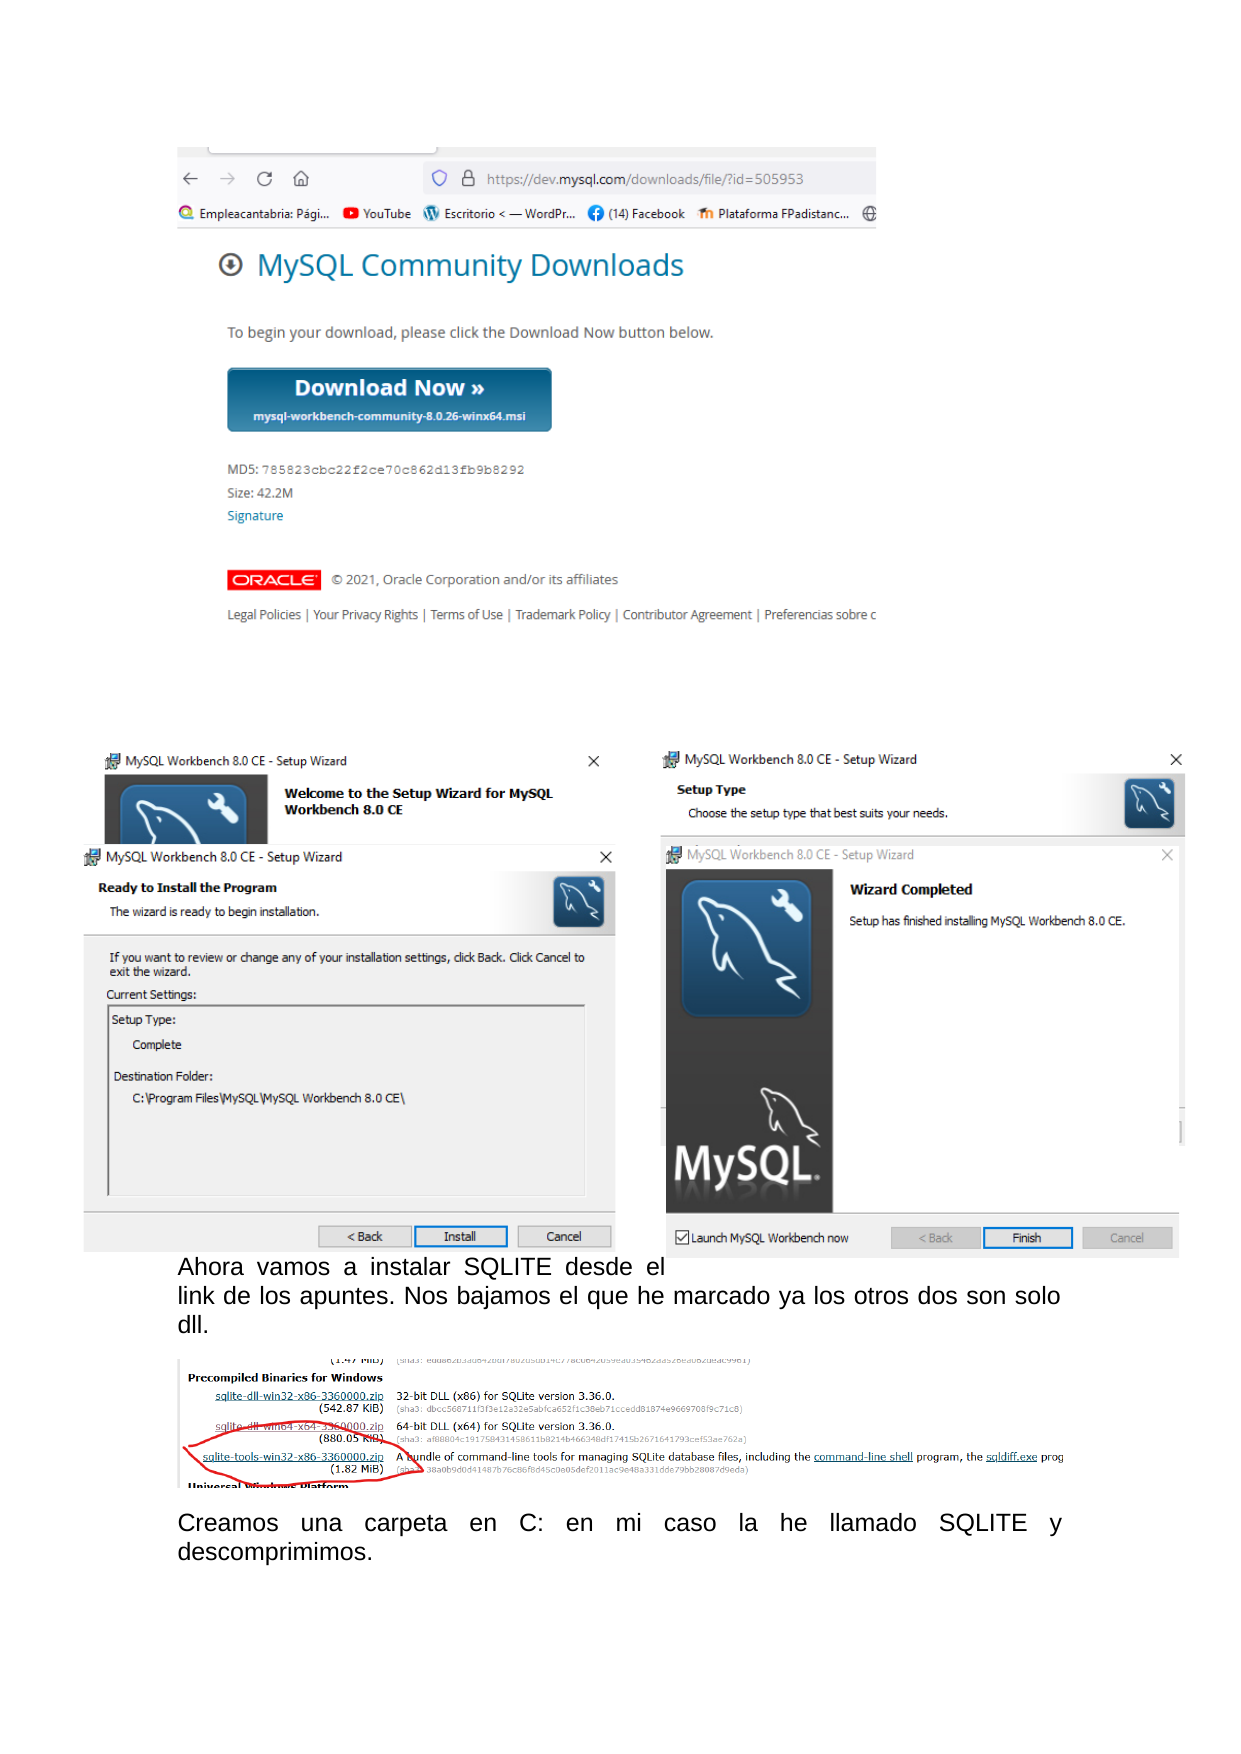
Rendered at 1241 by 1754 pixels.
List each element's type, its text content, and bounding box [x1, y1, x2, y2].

text Creamos una carpeta en C: en mi caso la he llamado SQLITE y descomprimimos. [177, 1508, 1063, 1566]
text Ahora vamos a instalar SQLITE desde el link de los apuntes. Nos bajamos el que he marcado ya los otros dos son solo dll. [177, 907, 1063, 1338]
